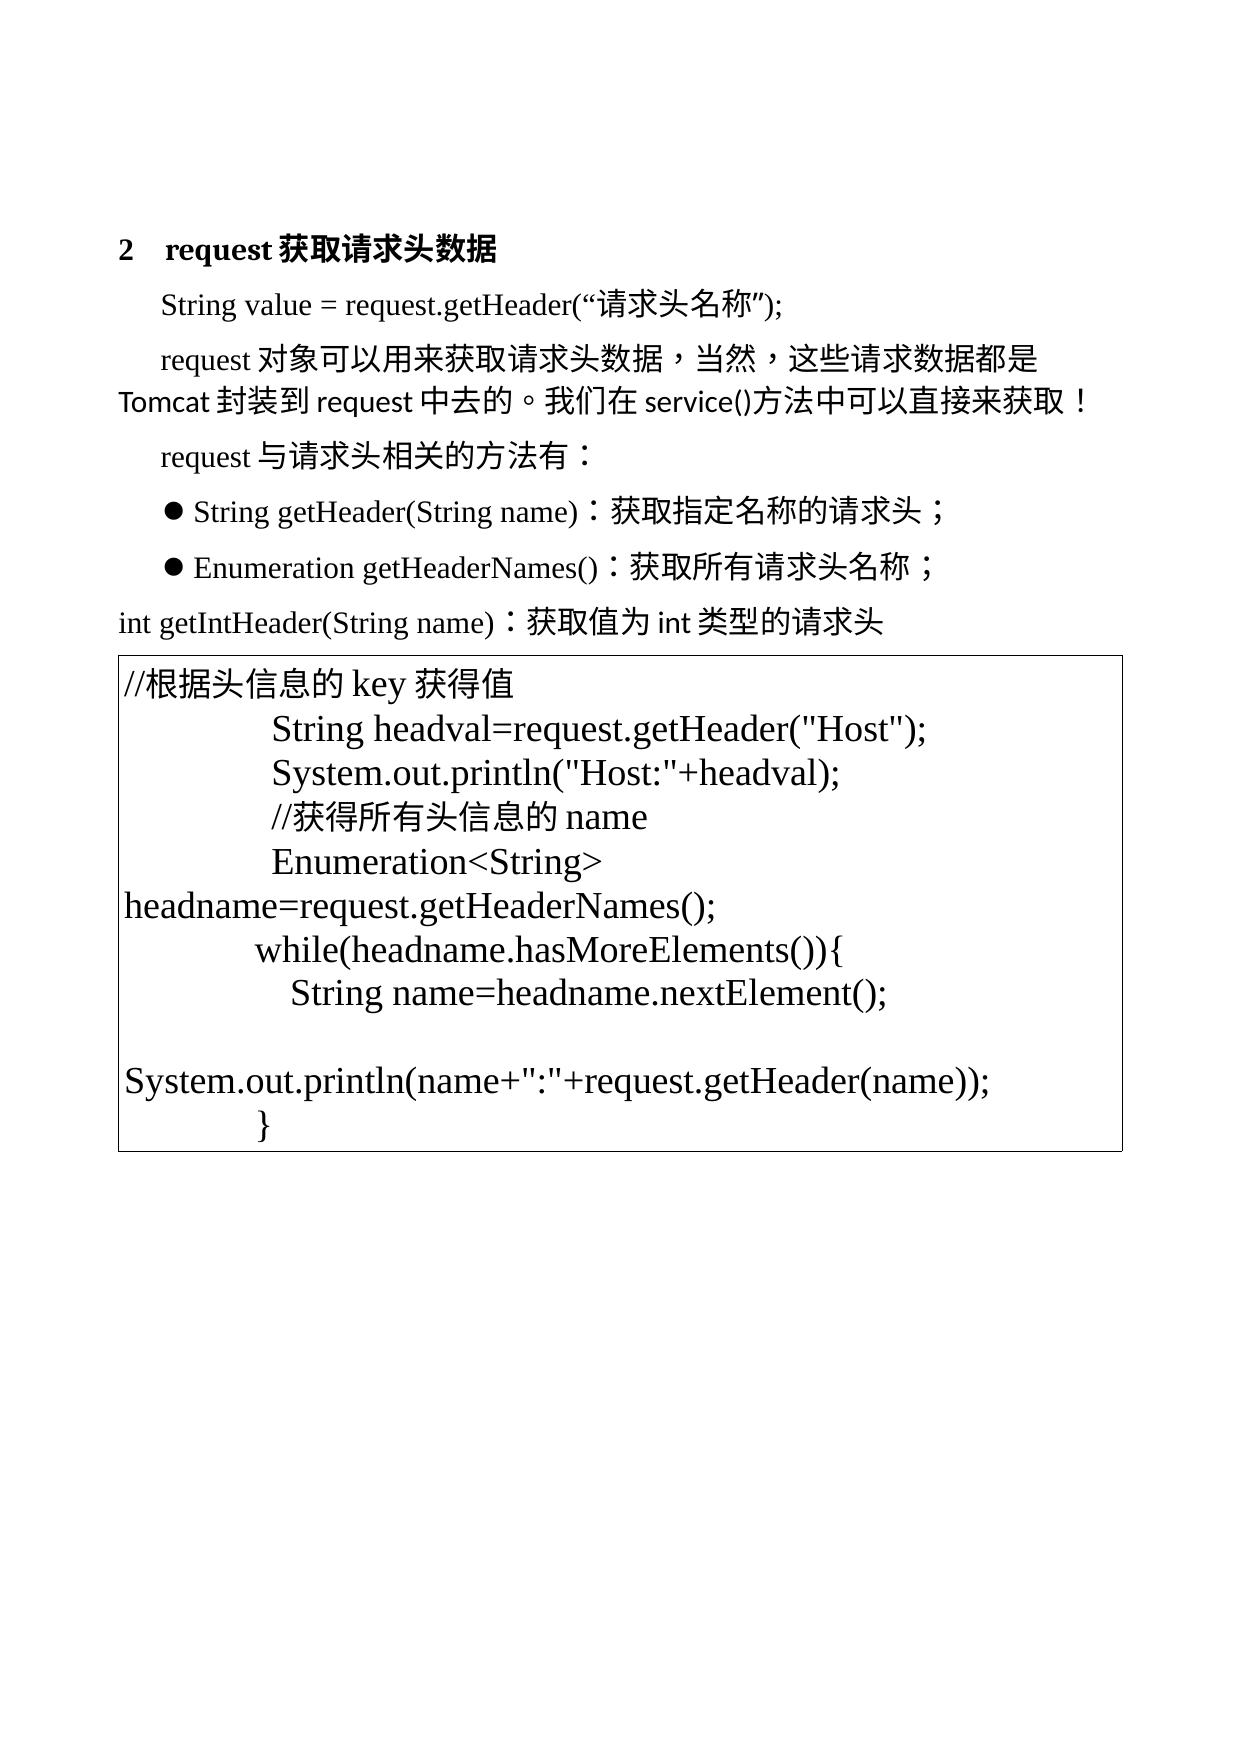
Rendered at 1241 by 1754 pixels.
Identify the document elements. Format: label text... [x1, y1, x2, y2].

text int getIntHeader(String name)：获取值为int类型的请求头 [118, 600, 1122, 642]
table_header //根据头信息的key获得值 String headval=request.getHeader("Host"); System.out.println("Host:"+headval); //获得所有头信息的name Enumeration<String> headname=request.getHeaderNames(); while(headname.hasMoreElements()){ String name=headname.nextElement(); System.out.println(name+":"+request.getHeader(name)); } [119, 656, 1122, 1151]
text String value = request.getHeader(“请求头名称”); [118, 282, 1122, 324]
text request对象可以用来获取请求头数据，当然，这些请求数据都是Tomcat封装到request中去的。我们在service()方法中可以直接来获取！ [118, 337, 1122, 422]
text lString getHeader(String name)：获取指定名称的请求头； [162, 489, 1122, 532]
text lEnumeration getHeaderNames()：获取所有请求头名称； [162, 544, 1122, 587]
text request与请求头相关的方法有： [118, 434, 1122, 477]
subtitle 2 request获取请求头数据 [118, 226, 1122, 269]
